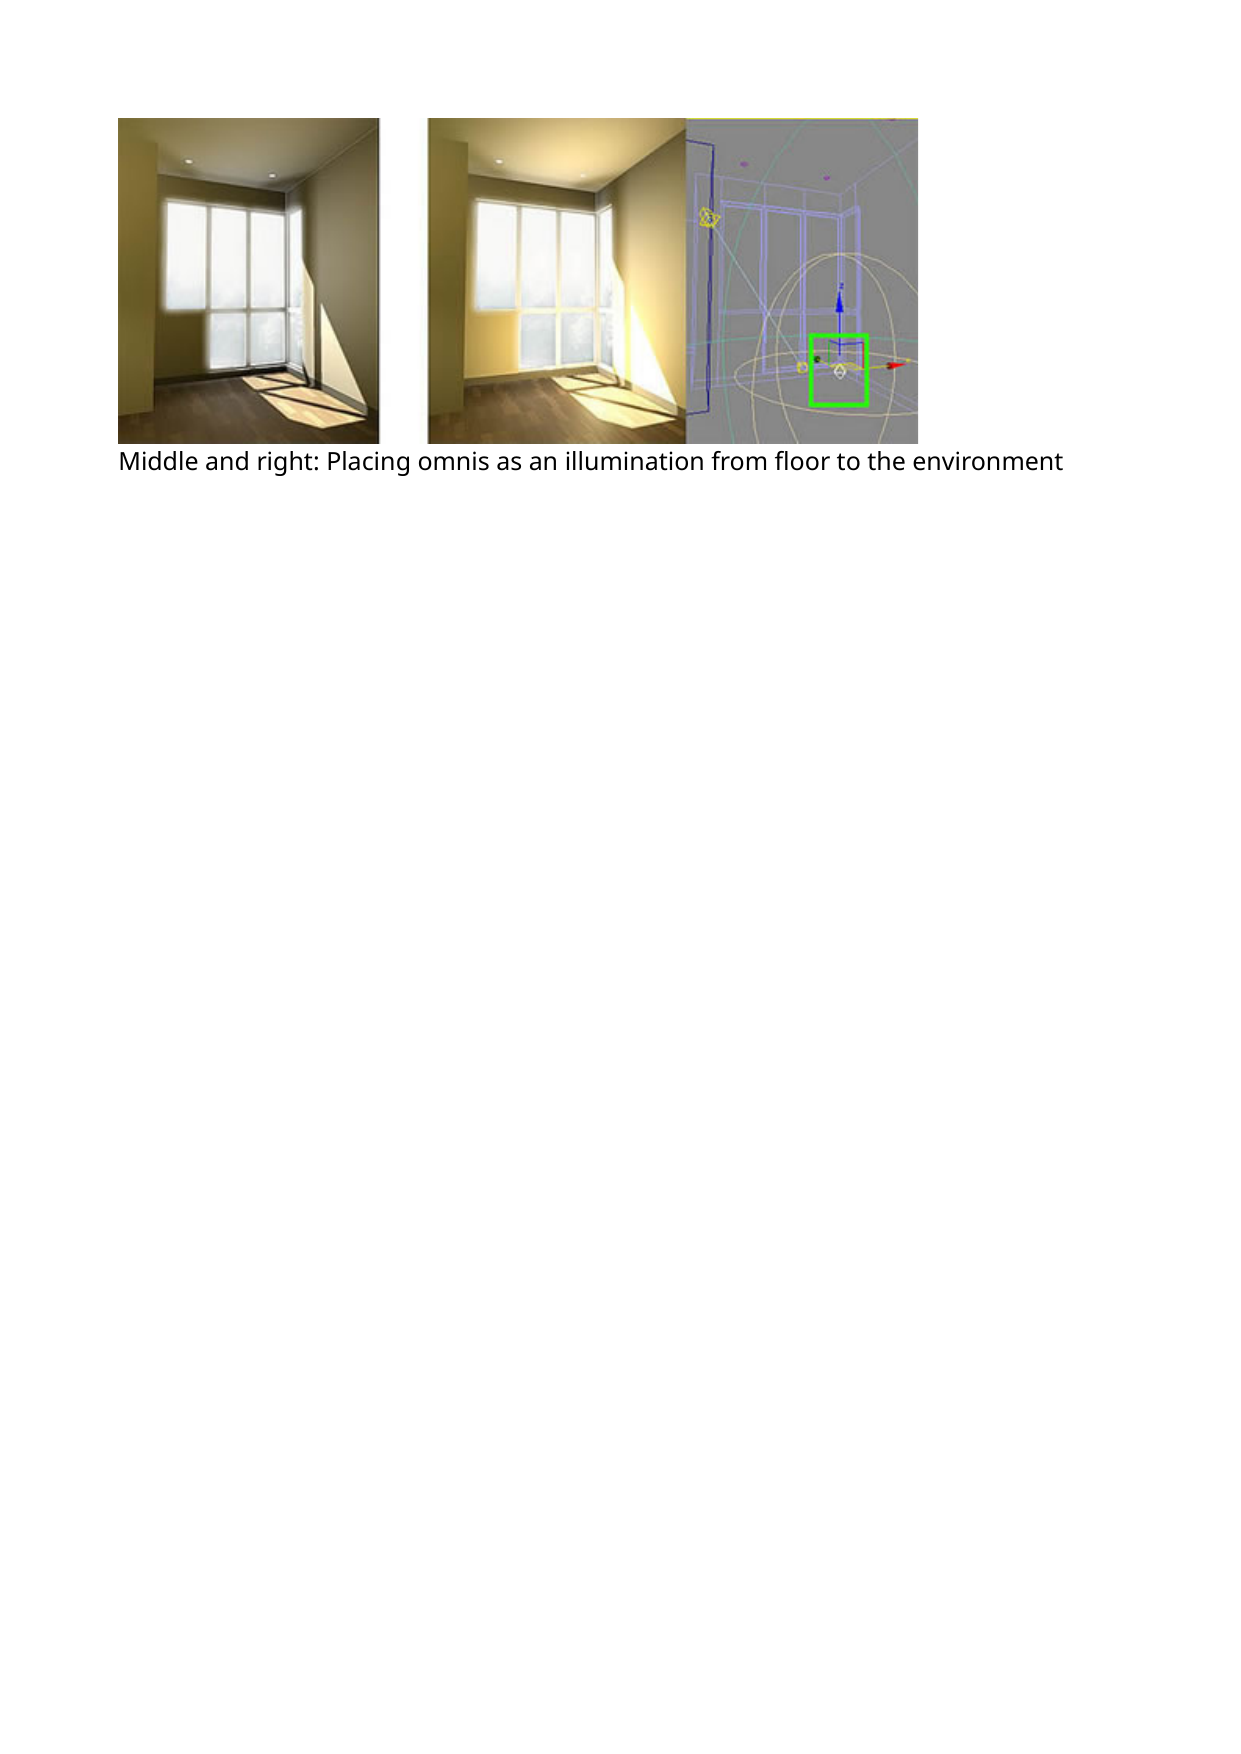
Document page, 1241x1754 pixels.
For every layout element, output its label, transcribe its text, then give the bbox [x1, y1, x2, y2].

text Middle and right: Placing omnis as an illumination from floor to the environment [118, 443, 1122, 477]
picture [118, 118, 919, 444]
